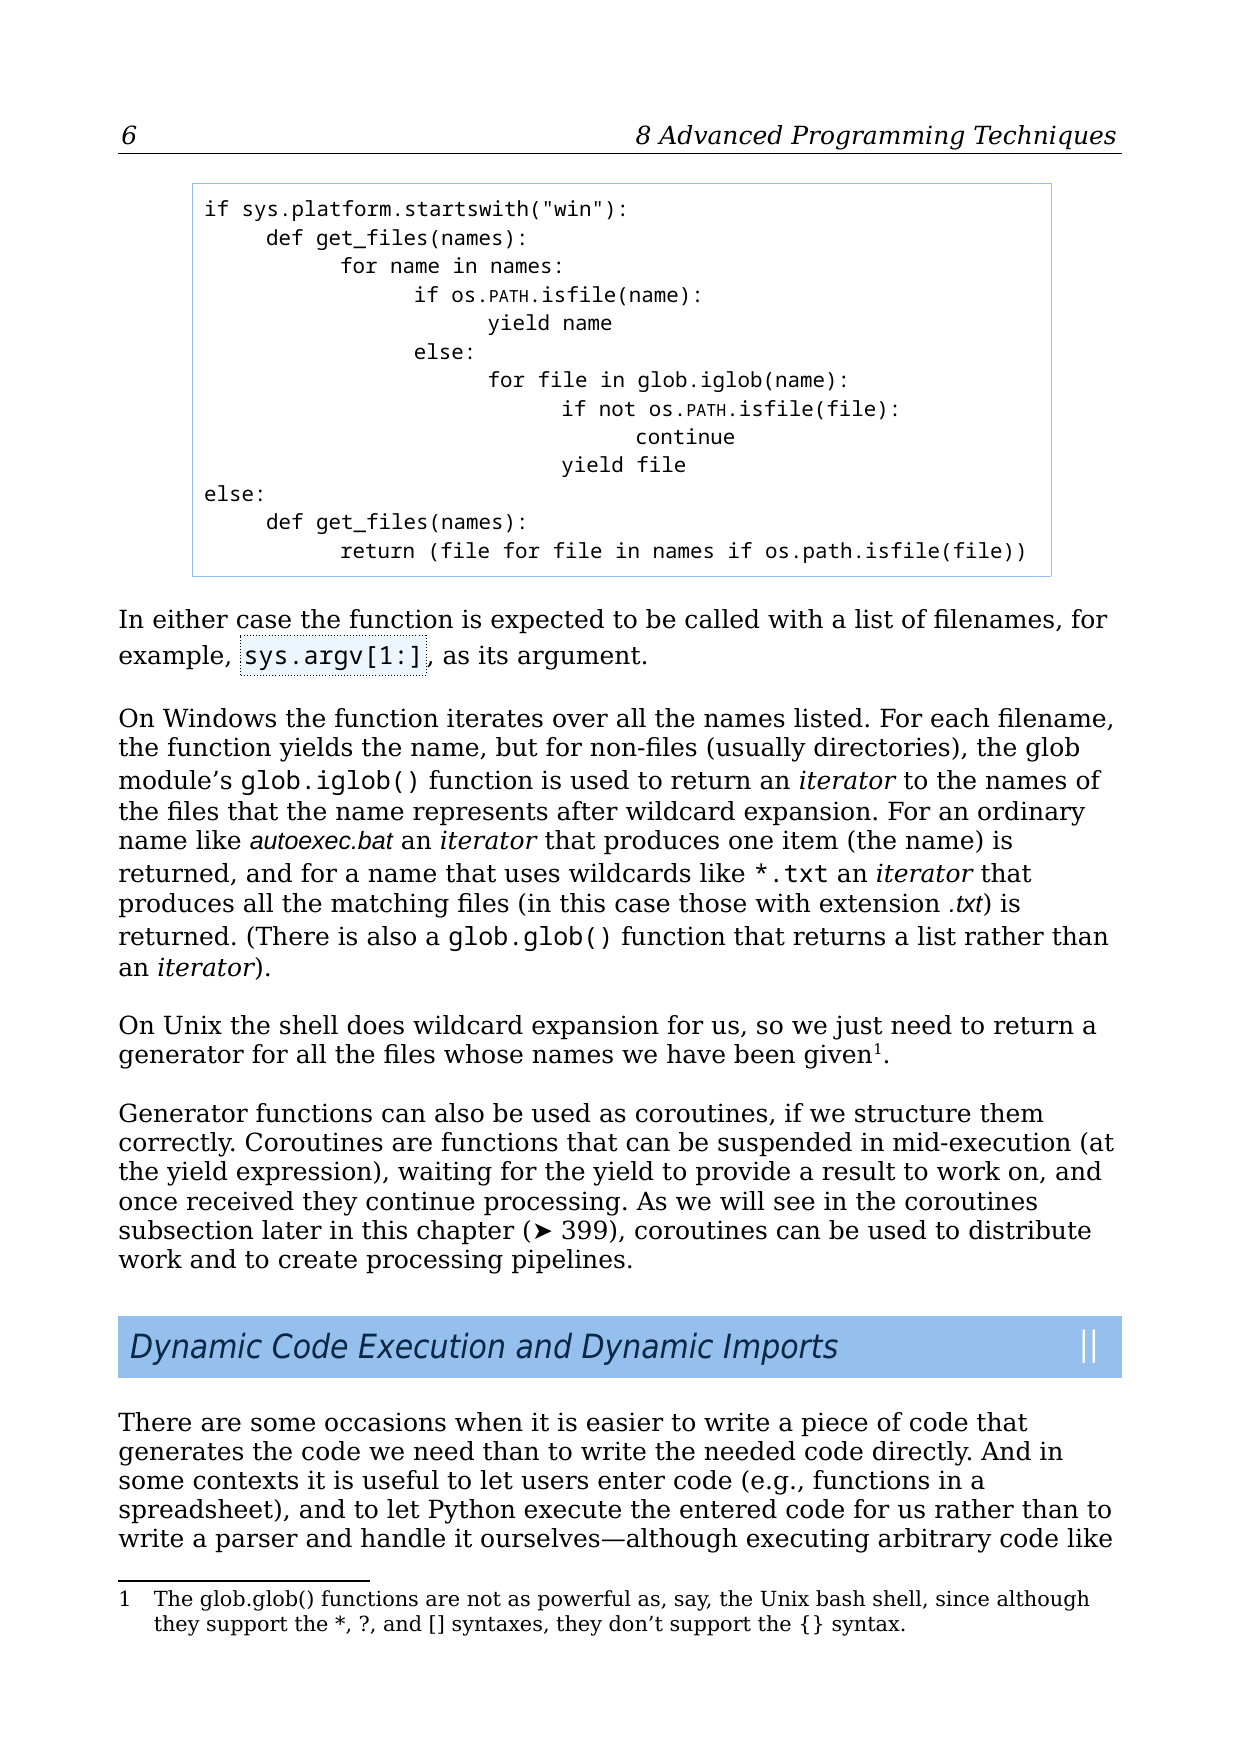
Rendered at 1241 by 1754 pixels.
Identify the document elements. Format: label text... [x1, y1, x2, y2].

text def get_files(names): [193, 211, 1051, 239]
text else: [193, 467, 1051, 496]
text There are some occasions when it is easier to write a piece of code that generates the code we need than to write the needed code directly. And in some contexts it is useful to let users enter code (e.g., functions in a spreadsheet), and to let Python execute the entered code for us rather than to write a parser and handle it ourselves—although executing arbitrary code like [118, 1408, 1122, 1554]
text else: [193, 325, 1051, 353]
text || [1063, 1325, 1098, 1364]
text On Windows the function iterates over all the names listed. For each filename, the function yields the name, but for non-files (usually directories), the glob module’s glob.iglob() function is used to return an iterator to the names of the files that the name represents after wildcard expansion. For an ordinary name like autoexec.bat an iterator that produces one item (the name) is returned, and for a name that uses wildcards like *.txt an iterator that produces all the matching files (in this case those with extension .txt) is returned. (There is also a glob.glob() function that returns a list rather than an iterator). [118, 704, 1122, 982]
text if os.path.isfile(name): [193, 268, 1051, 296]
text yield file [193, 439, 1051, 467]
text return (file for file in names if os.path.isfile(file)) [193, 524, 1051, 576]
text The glob.glob() functions are not as powerful as, say, the Unix bash shell, since although they support the *, ?, and [] syntaxes, they don’t support the {} syntax. [118, 1587, 1122, 1636]
text On Unix the shell does wildcard expansion for us, so we just need to return a generator for all the files whose names we have been given. [118, 1011, 1122, 1070]
text for name in names: [193, 239, 1051, 268]
text yield name [193, 296, 1051, 325]
text if sys.platform.startswith("win"): [193, 184, 1051, 211]
text In either case the function is expected to be called with a list of filenames, for example, sys.argv[1:], as its argument. [118, 606, 1122, 675]
text continue [193, 410, 1051, 439]
text if not os.path.isfile(file): [193, 382, 1051, 410]
text Generator functions can also be used as coroutines, if we structure them correctly. Coroutines are functions that can be suspended in mid-execution (at the yield expression), waiting for the yield to provide a result to work on, and once received they continue processing. As we will see in the coroutines subsection later in this chapter (➤ 399), coroutines can be used to distribute work and to create processing pipelines. [118, 1099, 1122, 1274]
text def get_files(names): [193, 496, 1051, 524]
text for file in glob.iglob(name): [193, 353, 1051, 382]
subtitle Dynamic Code Execution and Dynamic Imports [118, 1316, 1122, 1378]
